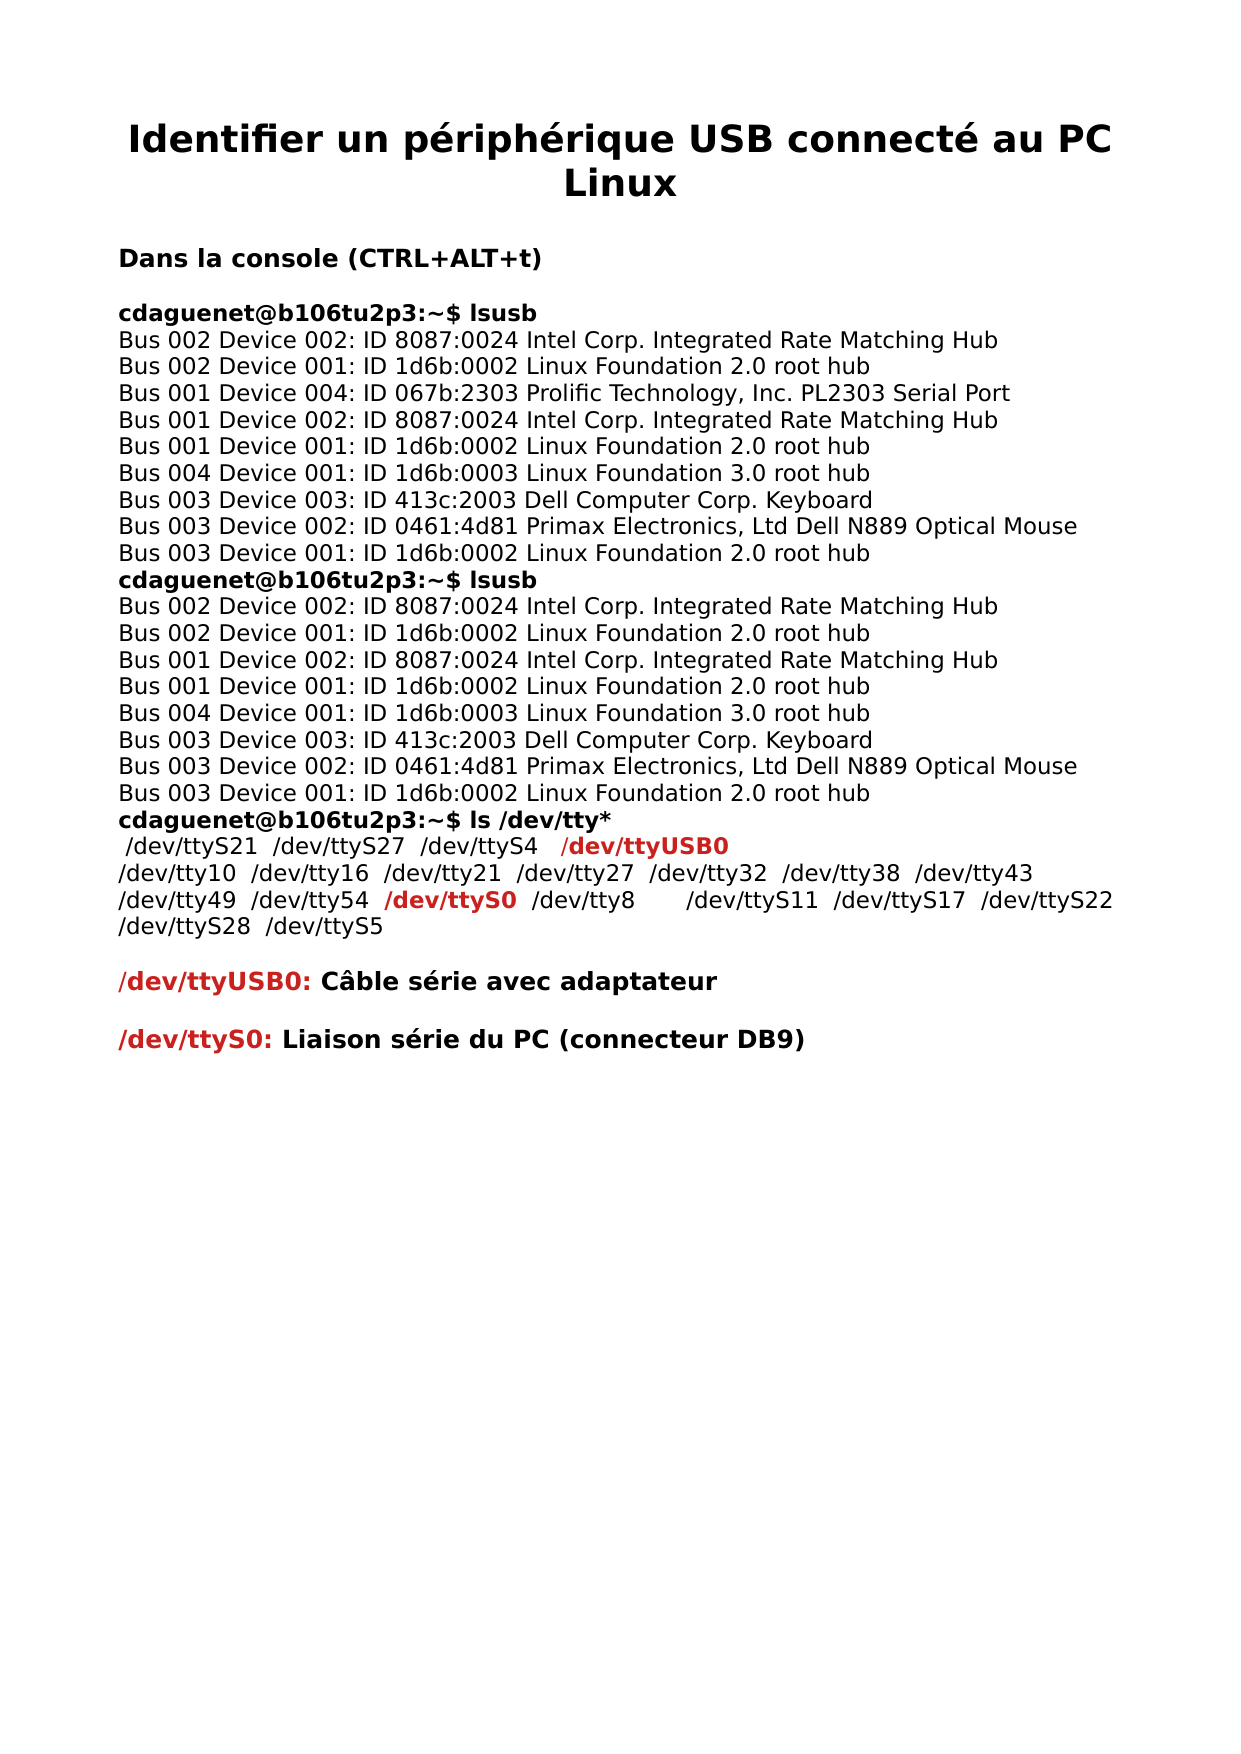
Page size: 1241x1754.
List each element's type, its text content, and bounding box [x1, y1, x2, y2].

text /dev/ttyUSB0: Câble série avec adaptateur [118, 967, 1122, 996]
text Bus 001 Device 002: ID 8087:0024 Intel Corp. Integrated Rate Matching Hub [118, 407, 1122, 433]
text Bus 003 Device 001: ID 1d6b:0002 Linux Foundation 2.0 root hub [118, 780, 1122, 807]
text cdaguenet@b106tu2p3:~$ lsusb [118, 300, 1122, 327]
text Bus 002 Device 001: ID 1d6b:0002 Linux Foundation 2.0 root hub [118, 620, 1122, 647]
text Bus 001 Device 001: ID 1d6b:0002 Linux Foundation 2.0 root hub [118, 673, 1122, 700]
text Bus 004 Device 001: ID 1d6b:0003 Linux Foundation 3.0 root hub [118, 700, 1122, 727]
text Bus 001 Device 002: ID 8087:0024 Intel Corp. Integrated Rate Matching Hub [118, 647, 1122, 673]
text Bus 003 Device 002: ID 0461:4d81 Primax Electronics, Ltd Dell N889 Optical Mouse [118, 513, 1122, 540]
text cdaguenet@b106tu2p3:~$ lsusb [118, 567, 1122, 593]
text /dev/ttyS21 /dev/ttyS27 /dev/ttyS4 /dev/ttyUSB0 [118, 833, 1122, 860]
text /dev/tty10 /dev/tty16 /dev/tty21 /dev/tty27 /dev/tty32 /dev/tty38 /dev/tty43 /dev/tty49 /dev/tty54 /dev/ttyS0 /dev/tty8 /dev/ttyS11 /dev/ttyS17 /dev/ttyS22 /dev/ttyS28 /dev/ttyS5 [118, 860, 1122, 940]
text Bus 003 Device 003: ID 413c:2003 Dell Computer Corp. Keyboard [118, 487, 1122, 513]
text Bus 001 Device 004: ID 067b:2303 Prolific Technology, Inc. PL2303 Serial Port [118, 380, 1122, 407]
text Bus 004 Device 001: ID 1d6b:0003 Linux Foundation 3.0 root hub [118, 460, 1122, 487]
text Bus 001 Device 001: ID 1d6b:0002 Linux Foundation 2.0 root hub [118, 433, 1122, 460]
text Bus 002 Device 001: ID 1d6b:0002 Linux Foundation 2.0 root hub [118, 353, 1122, 380]
text Bus 003 Device 002: ID 0461:4d81 Primax Electronics, Ltd Dell N889 Optical Mouse [118, 753, 1122, 780]
text Identifier un périphérique USB connecté au PC Linux [118, 118, 1122, 205]
text Bus 002 Device 002: ID 8087:0024 Intel Corp. Integrated Rate Matching Hub [118, 593, 1122, 620]
text cdaguenet@b106tu2p3:~$ ls /dev/tty* [118, 807, 1122, 833]
text Bus 003 Device 003: ID 413c:2003 Dell Computer Corp. Keyboard [118, 727, 1122, 753]
text Bus 003 Device 001: ID 1d6b:0002 Linux Foundation 2.0 root hub [118, 540, 1122, 567]
text Bus 002 Device 002: ID 8087:0024 Intel Corp. Integrated Rate Matching Hub [118, 327, 1122, 353]
text /dev/ttyS0: Liaison série du PC (connecteur DB9) [118, 1025, 1122, 1054]
text Dans la console (CTRL+ALT+t) [118, 244, 1122, 273]
